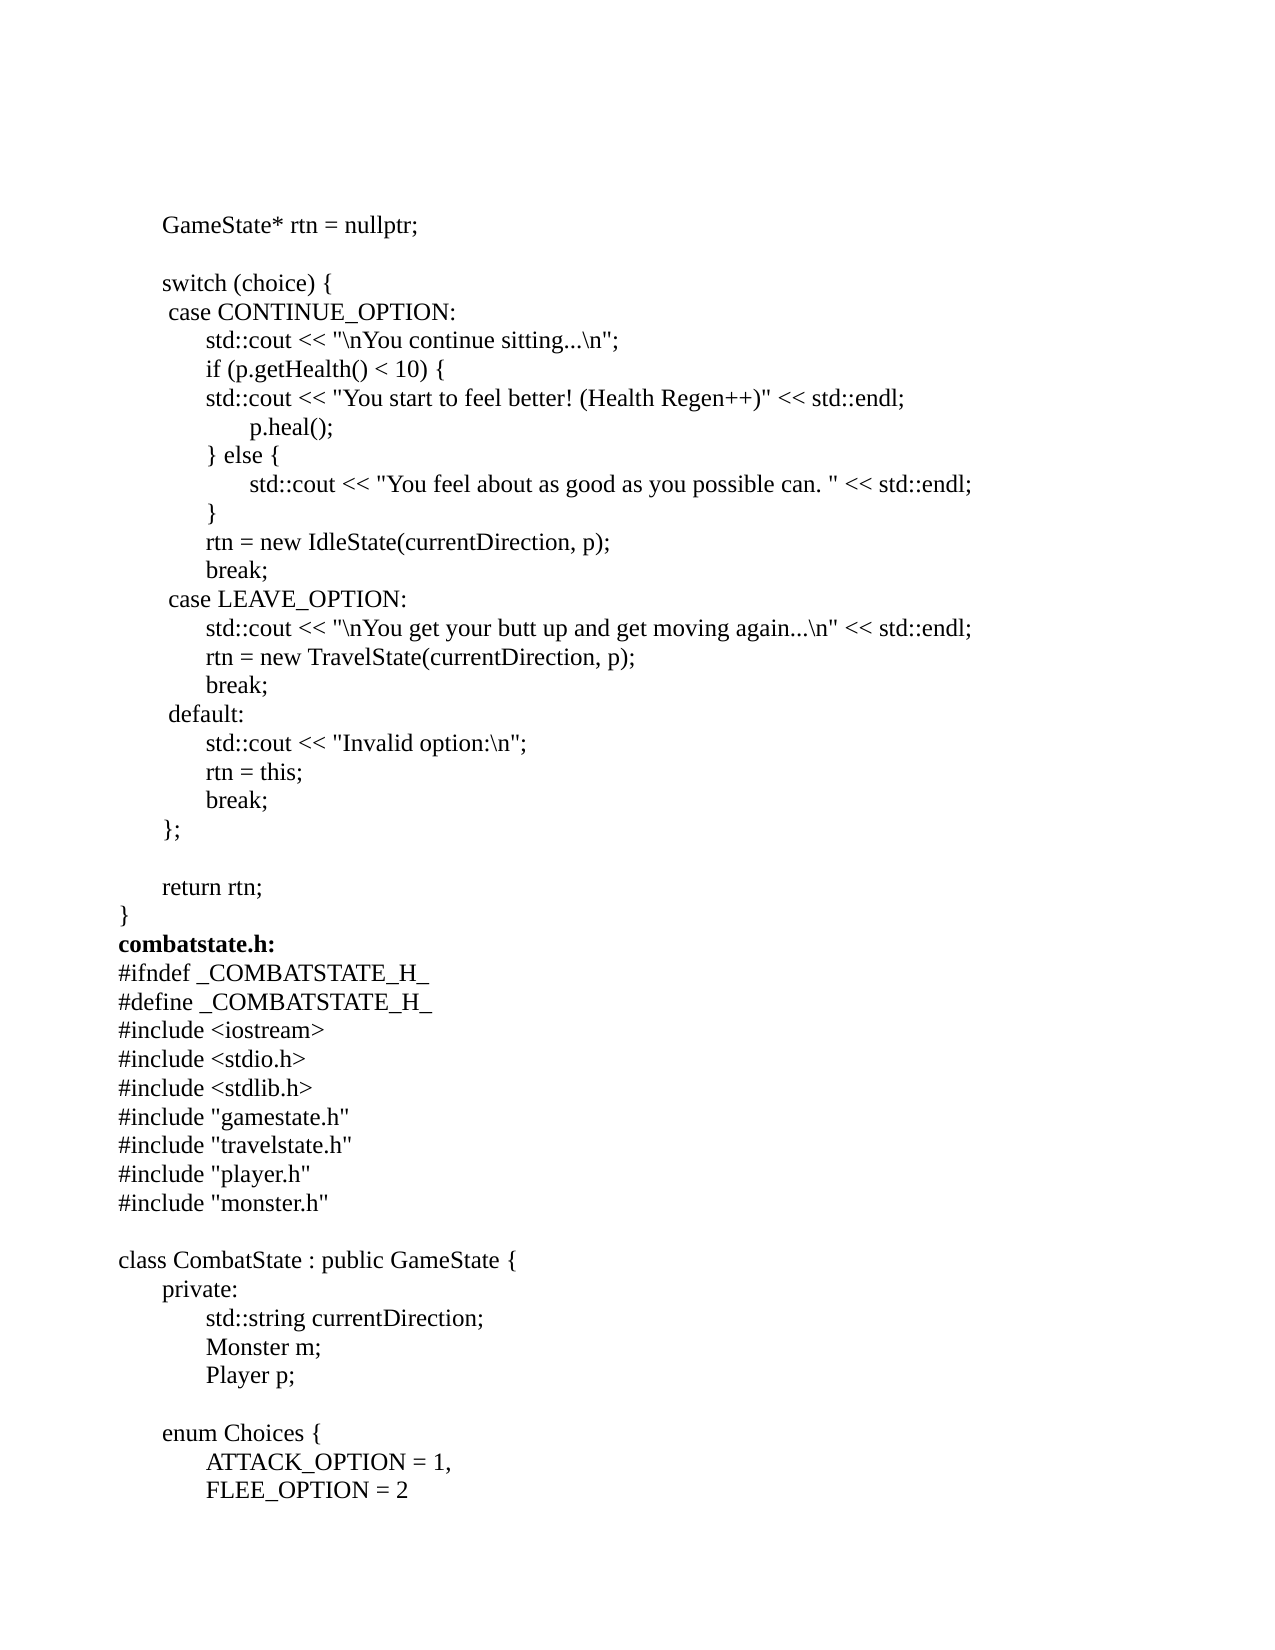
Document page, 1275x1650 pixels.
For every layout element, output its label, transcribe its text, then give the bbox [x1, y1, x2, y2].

text ATTACK_OPTION = 1, [118, 1447, 1157, 1475]
text GameState* rtn = nullptr; [118, 210, 1157, 239]
text #include "gamestate.h" [118, 1102, 1157, 1130]
text rtn = new IdleState(currentDirection, p); [118, 527, 1157, 555]
text #ifndef _COMBATSTATE_H_ [118, 958, 1157, 987]
text }; [118, 814, 1157, 843]
text } [118, 498, 1157, 527]
text std::string currentDirection; [118, 1303, 1157, 1332]
text std::cout << "\nYou continue sitting...\n"; [118, 325, 1157, 354]
text enum Choices { [118, 1418, 1157, 1447]
text std::cout << "\nYou get your butt up and get moving again...\n" << std::endl; [118, 613, 1157, 642]
text #define _COMBATSTATE_H_ [118, 987, 1157, 1015]
text switch (choice) { [118, 268, 1157, 297]
text rtn = new TravelState(currentDirection, p); [118, 642, 1157, 670]
text break; [118, 555, 1157, 584]
text case CONTINUE_OPTION: [118, 297, 1157, 325]
text combatstate.h: [118, 929, 1157, 958]
text std::cout << "Invalid option:\n"; [118, 728, 1157, 757]
text Player p; [118, 1360, 1157, 1389]
text } [118, 900, 1157, 929]
text private: [118, 1274, 1157, 1303]
text #include "monster.h" [118, 1188, 1157, 1217]
text return rtn; [118, 872, 1157, 900]
text class CombatState : public GameState { [118, 1245, 1157, 1274]
text #include "player.h" [118, 1159, 1157, 1188]
text p.heal(); [118, 412, 1157, 440]
text #include "travelstate.h" [118, 1130, 1157, 1159]
text Monster m; [118, 1332, 1157, 1360]
text #include <iostream> [118, 1015, 1157, 1044]
text case LEAVE_OPTION: [118, 584, 1157, 613]
text #include <stdlib.h> [118, 1073, 1157, 1102]
text if (p.getHealth() < 10) { [118, 354, 1157, 383]
text std::cout << "You feel about as good as you possible can. " << std::endl; [118, 469, 1157, 498]
text FLEE_OPTION = 2 [118, 1475, 1157, 1504]
text rtn = this; [118, 757, 1157, 785]
text break; [118, 785, 1157, 814]
text default: [118, 699, 1157, 728]
text std::cout << "You start to feel better! (Health Regen++)" << std::endl; [118, 383, 1157, 412]
text #include <stdio.h> [118, 1044, 1157, 1073]
text break; [118, 670, 1157, 699]
text } else { [118, 440, 1157, 469]
